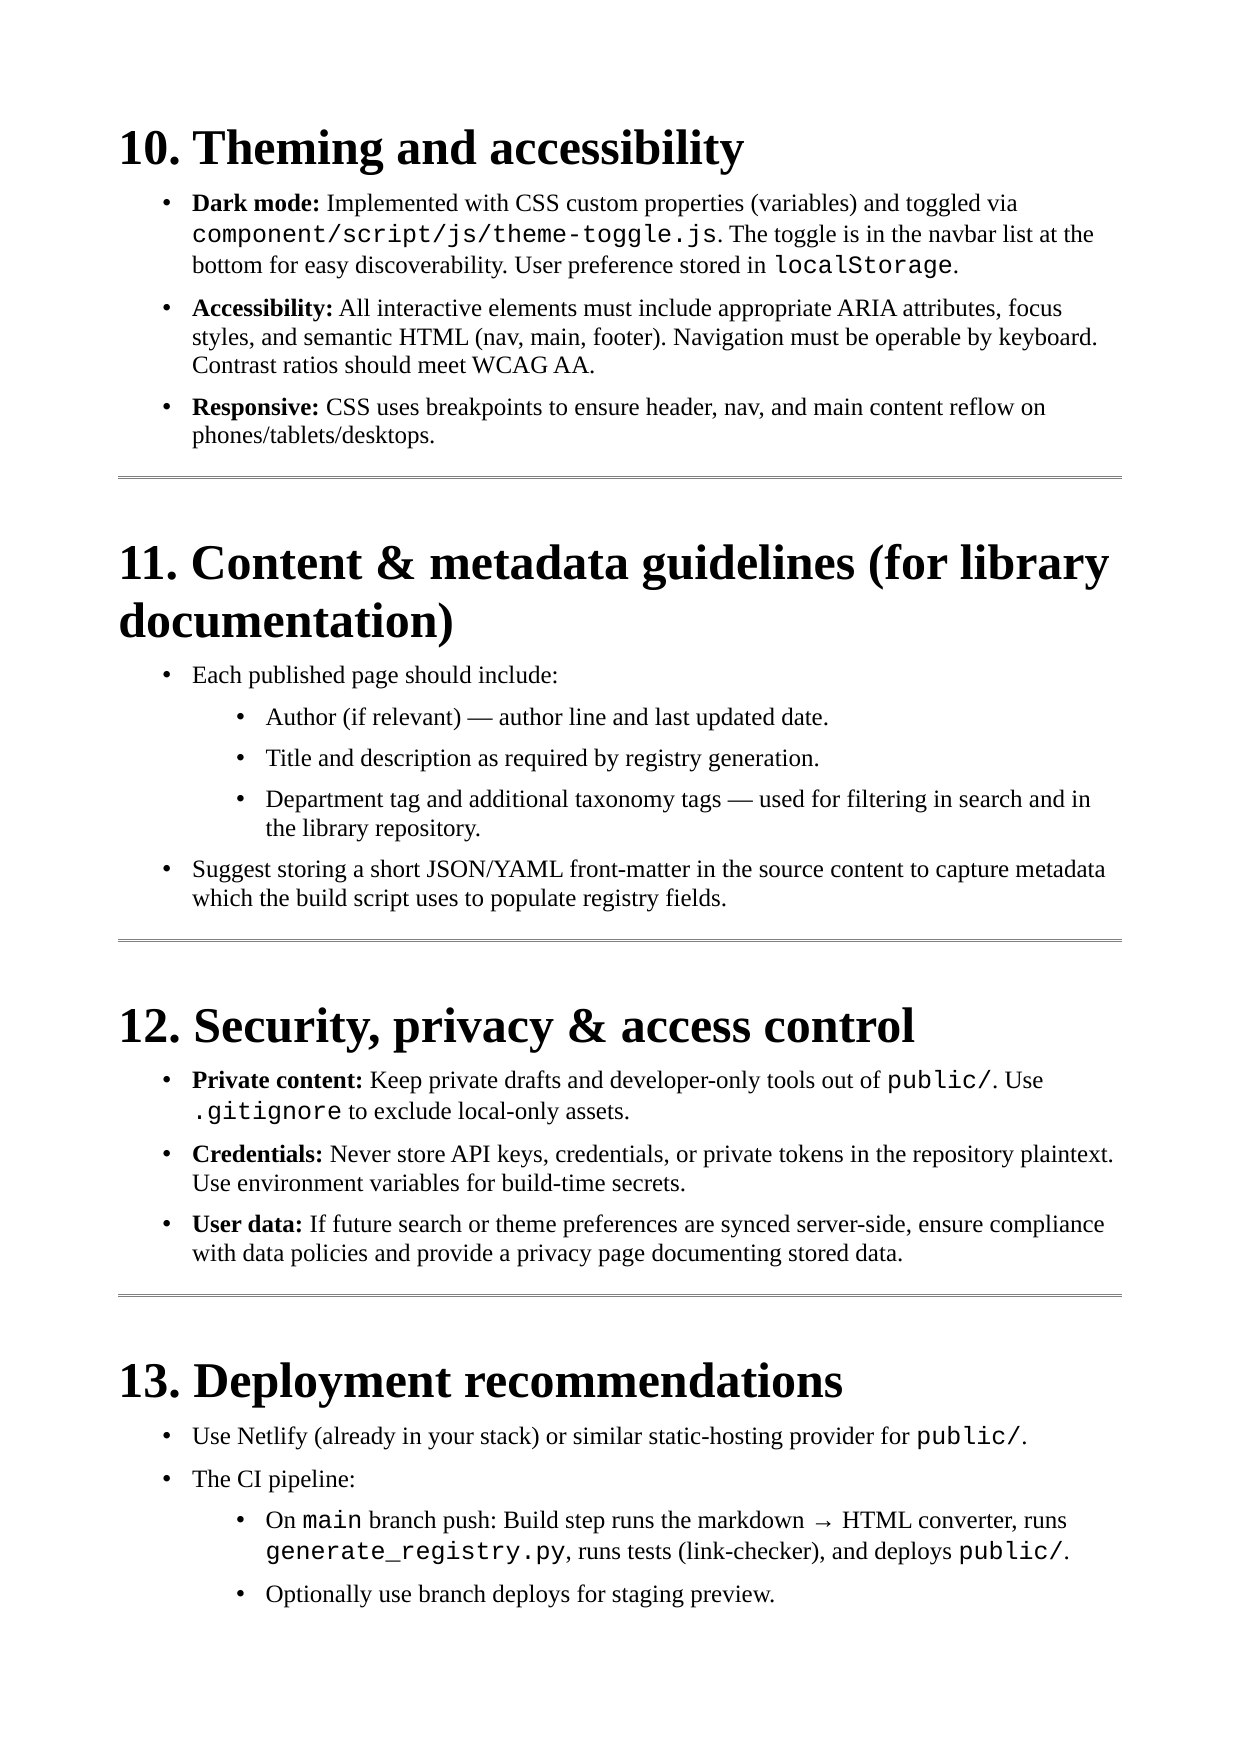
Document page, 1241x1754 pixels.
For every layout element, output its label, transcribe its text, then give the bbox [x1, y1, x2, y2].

list Use Netlify (already in your stack) or similar static-hosting provider for public/. [162, 1421, 1122, 1452]
list Credentials: Never store API keys, credentials, or private tokens in the repository plaintext. Use environment variables for build-time secrets. [162, 1139, 1122, 1197]
subtitle 13. Deployment recommendations [118, 1351, 1122, 1408]
list Responsive: CSS uses breakpoints to ensure header, nav, and main content reflow on phones/tablets/desktops. [162, 392, 1122, 449]
subtitle 11. Content & metadata guidelines (for library documentation) [118, 533, 1122, 648]
list Department tag and additional taxonomy tags — used for filtering in search and in the library repository. [236, 784, 1122, 842]
subtitle 10. Theming and accessibility [118, 118, 1122, 176]
list Accessibility: All interactive elements must include appropriate ARIA attributes, focus styles, and semantic HTML (nav, main, footer). Navigation must be operable by keyboard. Contrast ratios should meet WCAG AA. [162, 293, 1122, 379]
list Suggest storing a short JSON/YAML front-matter in the source content to capture metadata which the build script uses to populate registry fields. [162, 854, 1122, 912]
list Private content: Keep private drafts and developer-only tools out of public/. Use .gitignore to exclude local-only assets. [162, 1065, 1122, 1127]
list Optionally use branch deploys for staging preview. [236, 1579, 1122, 1608]
list Dark mode: Implemented with CSS custom properties (variables) and toggled via component/script/js/theme-toggle.js. The toggle is in the navbar list at the bottom for easy discoverability. User preference stored in localStorage. [162, 188, 1122, 281]
subtitle 12. Security, privacy & access control [118, 995, 1122, 1053]
list Author (if relevant) — author line and last updated date. [236, 702, 1122, 731]
list Each published page should include: [162, 661, 1122, 689]
list Title and description as required by registry generation. [236, 743, 1122, 772]
list User data: If future search or theme preferences are synced server-side, ensure compliance with data policies and provide a privacy page documenting stored data. [162, 1209, 1122, 1267]
list The CI pipeline: [162, 1464, 1122, 1493]
list On main branch push: Build step runs the markdown → HTML converter, runs generate_registry.py, runs tests (link-checker), and deploys public/. [236, 1505, 1122, 1567]
